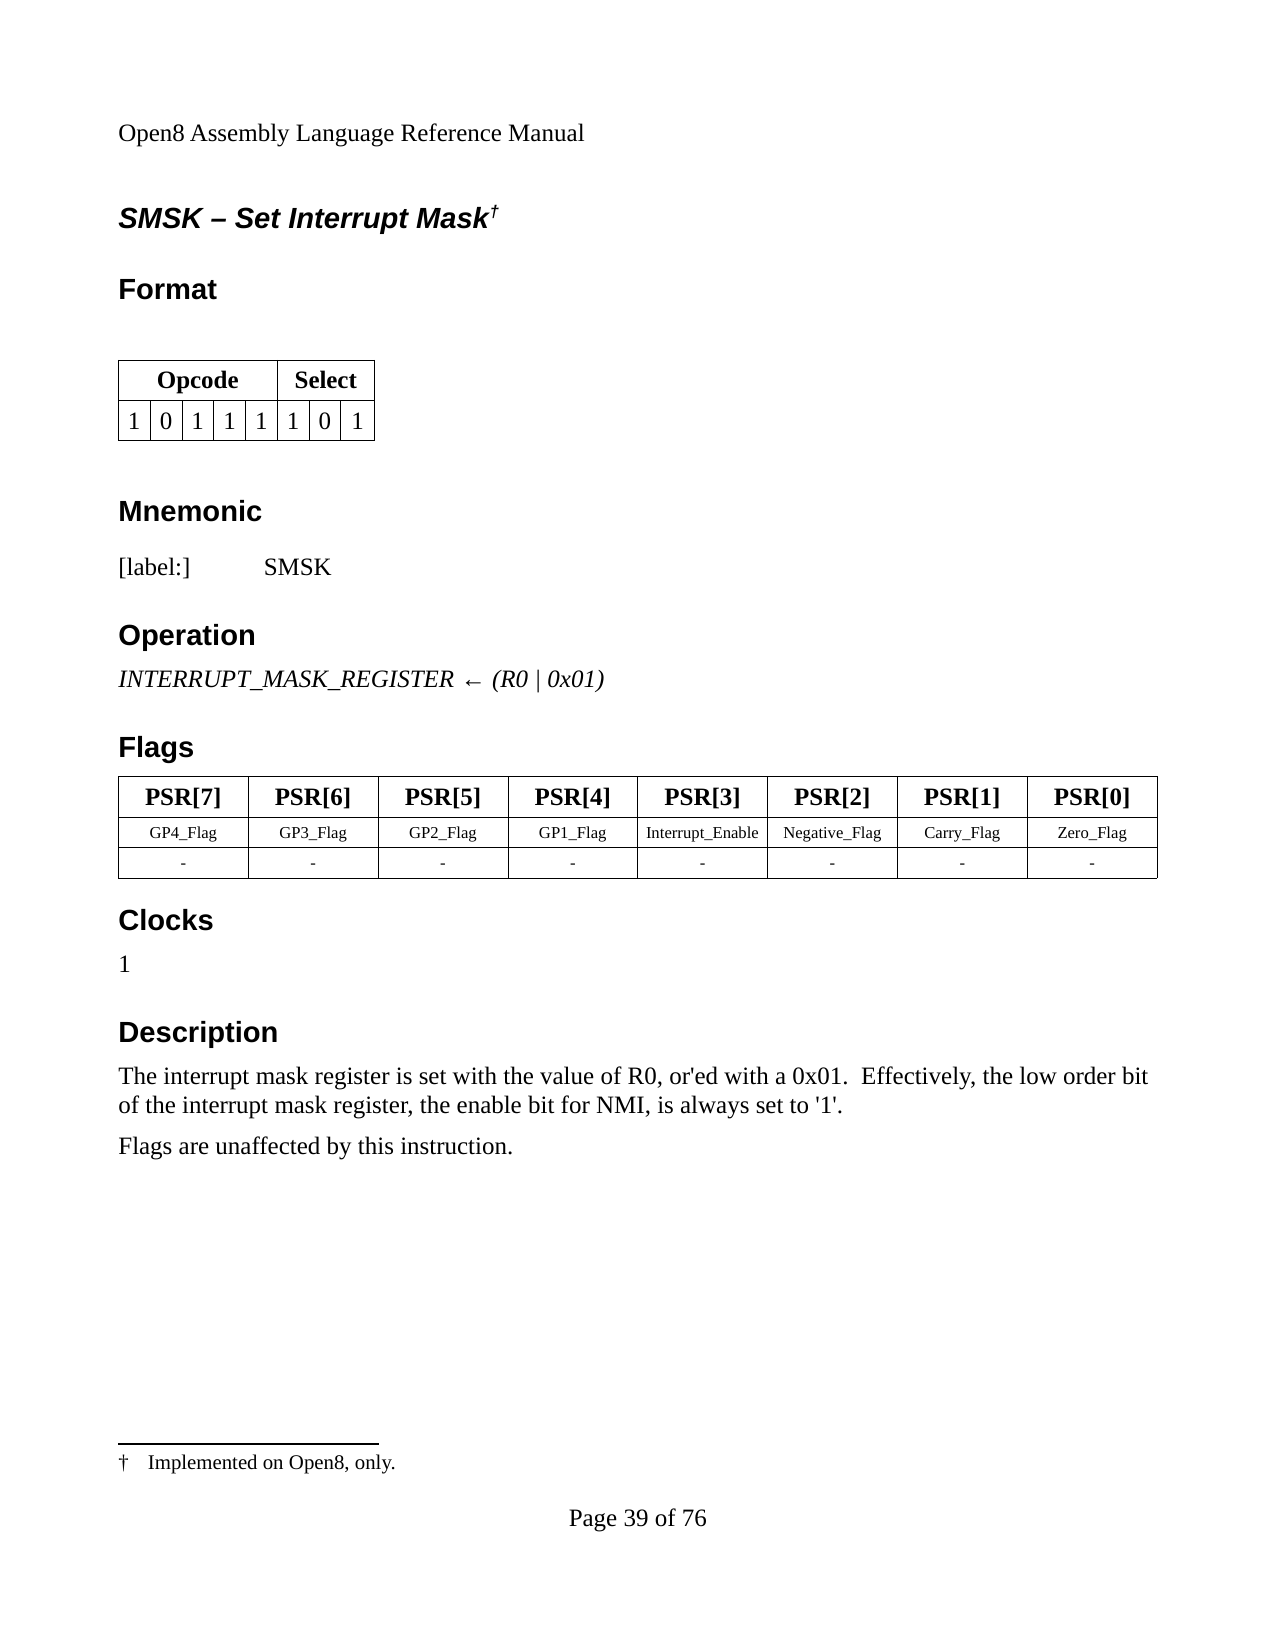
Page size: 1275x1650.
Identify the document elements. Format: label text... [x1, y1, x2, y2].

subtitle Mnemonic [118, 494, 1157, 528]
text INTERRUPT_MASK_REGISTER ← (R0 | 0x01) [118, 664, 1157, 693]
subtitle Operation [118, 618, 1157, 651]
table_header PSR[7] [119, 777, 248, 817]
text Flags are unaffected by this instruction. [118, 1131, 1157, 1160]
table_cell Interrupt_Enable [638, 818, 767, 847]
table_cell - [638, 848, 767, 878]
subtitle Flags [118, 730, 1157, 764]
table_cell - [379, 848, 508, 878]
subtitle Format [118, 272, 1157, 306]
table_cell 0 [310, 401, 340, 440]
table_header PSR[0] [1028, 777, 1157, 817]
table_header Select [278, 361, 374, 400]
table_cell - [768, 848, 897, 878]
table_cell 0 [151, 401, 182, 440]
text Implemented on Open8, only. [118, 1449, 1157, 1474]
table_cell 1 [214, 401, 245, 440]
table_cell GP3_Flag [249, 818, 378, 847]
table_cell - [898, 848, 1027, 878]
table_cell Negative_Flag [768, 818, 897, 847]
table_cell - [1028, 848, 1157, 878]
table_cell GP4_Flag [119, 818, 248, 847]
table_cell GP2_Flag [379, 818, 508, 847]
subtitle Description [118, 1015, 1157, 1049]
table_cell - [119, 848, 248, 878]
table_header PSR[2] [768, 777, 897, 817]
text [label:] SMSK [118, 552, 1157, 581]
table_header PSR[1] [898, 777, 1027, 817]
table_cell 1 [246, 401, 277, 440]
table_cell 1 [278, 401, 309, 440]
table_header PSR[4] [509, 777, 637, 817]
subtitle SMSK – Set Interrupt Mask [118, 201, 1157, 235]
table_header PSR[3] [638, 777, 767, 817]
table_cell Carry_Flag [898, 818, 1027, 847]
table_cell 1 [341, 401, 374, 440]
text 1 [118, 949, 1157, 978]
table_header PSR[5] [379, 777, 508, 817]
table_cell Zero_Flag [1028, 818, 1157, 847]
table_header Opcode [119, 361, 277, 400]
table_header PSR[6] [249, 777, 378, 817]
table_cell - [509, 848, 637, 878]
table_cell GP1_Flag [509, 818, 637, 847]
subtitle Clocks [118, 903, 1157, 937]
table_cell 1 [119, 401, 150, 440]
table_cell - [249, 848, 378, 878]
text The interrupt mask register is set with the value of R0, or'ed with a 0x01. Effectively, the low order bit of the interrupt mask register, the enable bit for NMI, is always set to '1'. [118, 1061, 1157, 1119]
table_cell 1 [183, 401, 213, 440]
